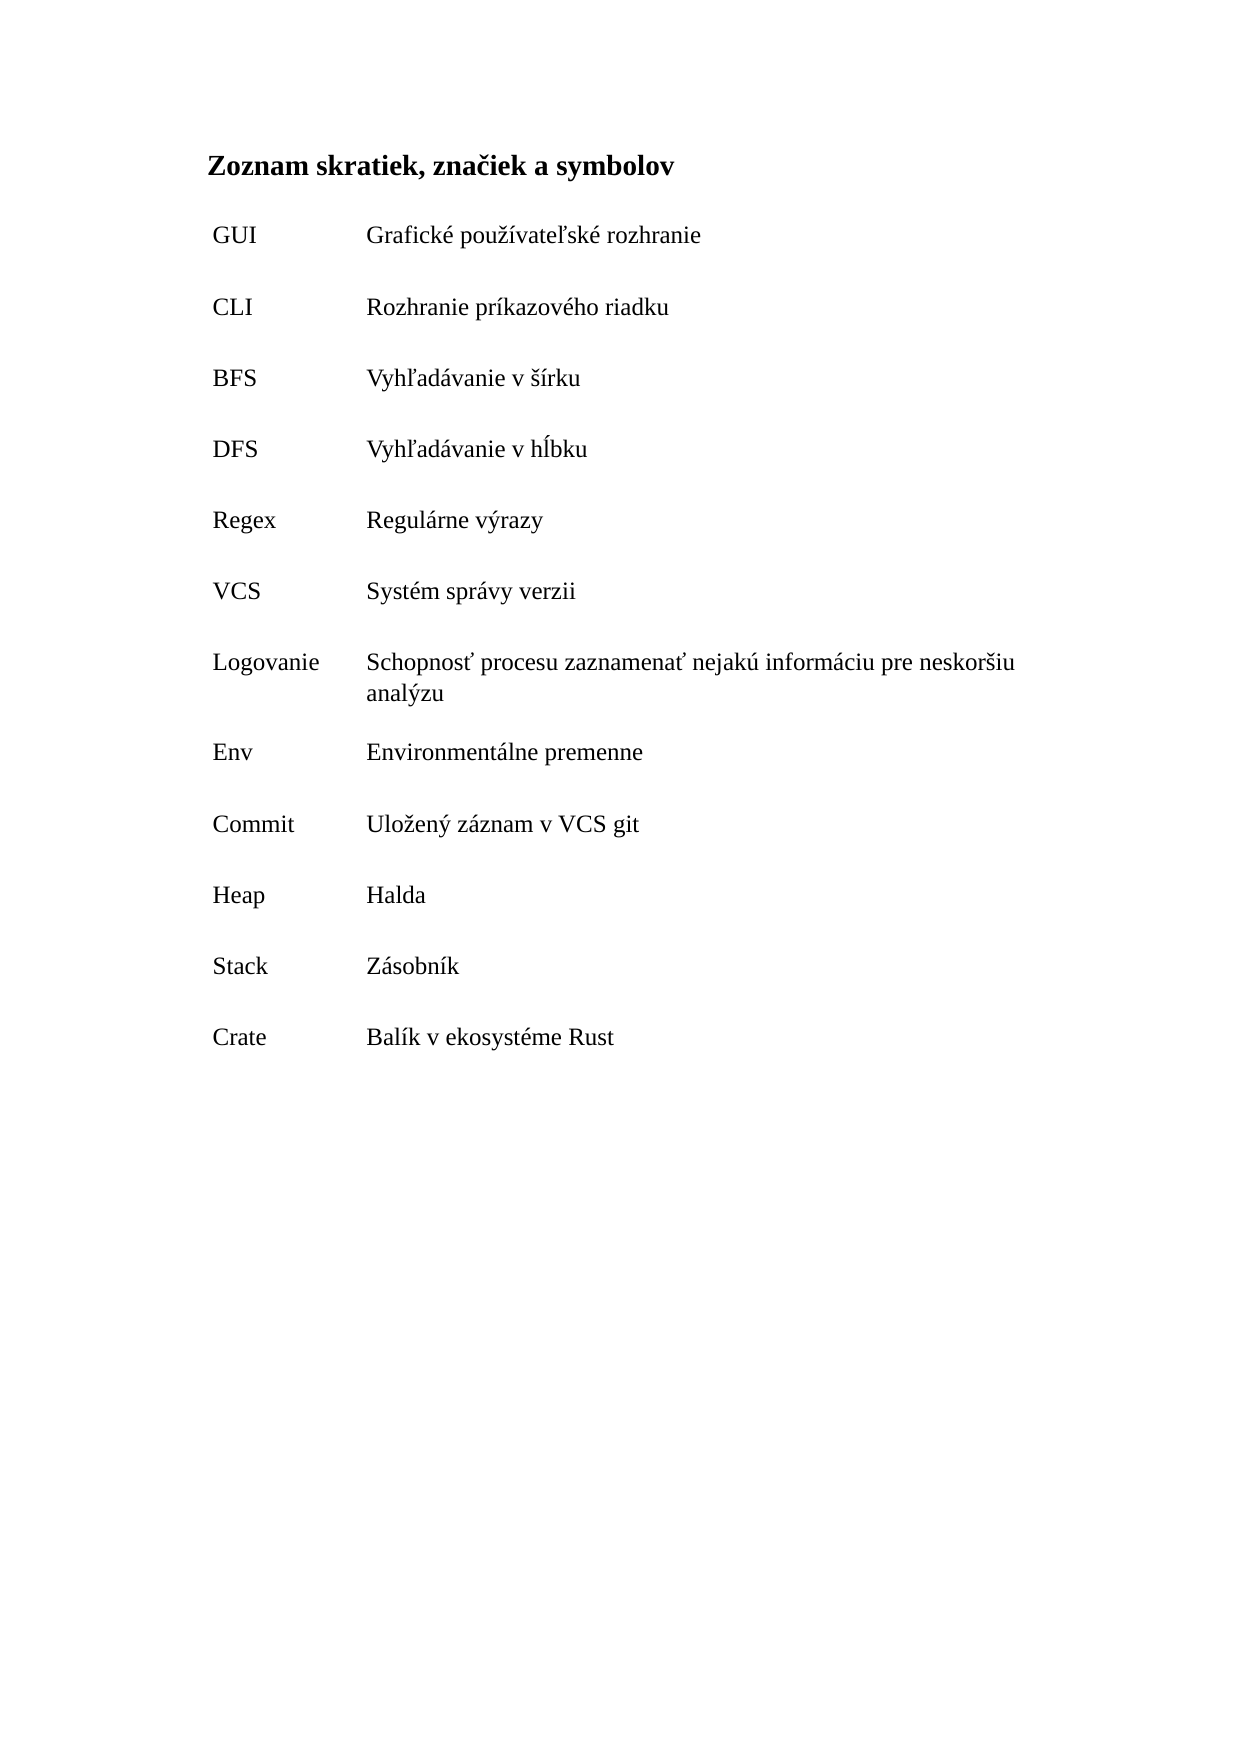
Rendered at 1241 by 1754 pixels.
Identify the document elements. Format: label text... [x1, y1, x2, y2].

table_cell Env [207, 732, 360, 803]
table_cell Regulárne výrazy [360, 499, 1092, 570]
table_cell Systém správy verzii [360, 570, 1092, 642]
table_cell VCS [207, 570, 360, 642]
table_cell BFS [207, 357, 360, 428]
text Zoznam skratiek, značiek a symbolov [207, 148, 1092, 181]
table_cell DFS [207, 428, 360, 499]
table_cell Crate [207, 1016, 360, 1087]
table_cell Environmentálne premenne [360, 732, 1092, 803]
table_cell CLI [207, 286, 360, 357]
table_cell Logovanie [207, 642, 360, 732]
table_cell Uložený záznam v VCS git [360, 803, 1092, 874]
table_cell Rozhranie príkazového riadku [360, 286, 1092, 357]
table_cell Regex [207, 499, 360, 570]
table_cell Commit [207, 803, 360, 874]
table_cell Balík v ekosystéme Rust [360, 1016, 1092, 1087]
table_cell Vyhľadávanie v hĺbku [360, 428, 1092, 499]
table_cell Halda [360, 874, 1092, 945]
table_cell Vyhľadávanie v šírku [360, 357, 1092, 428]
table_cell Stack [207, 945, 360, 1016]
table_header Grafické používateľské rozhranie [360, 215, 1092, 286]
table_cell Schopnosť procesu zaznamenať nejakú informáciu pre neskoršiu analýzu [360, 642, 1092, 732]
table_header GUI [207, 215, 360, 286]
table_cell Heap [207, 874, 360, 945]
table_cell Zásobník [360, 945, 1092, 1016]
